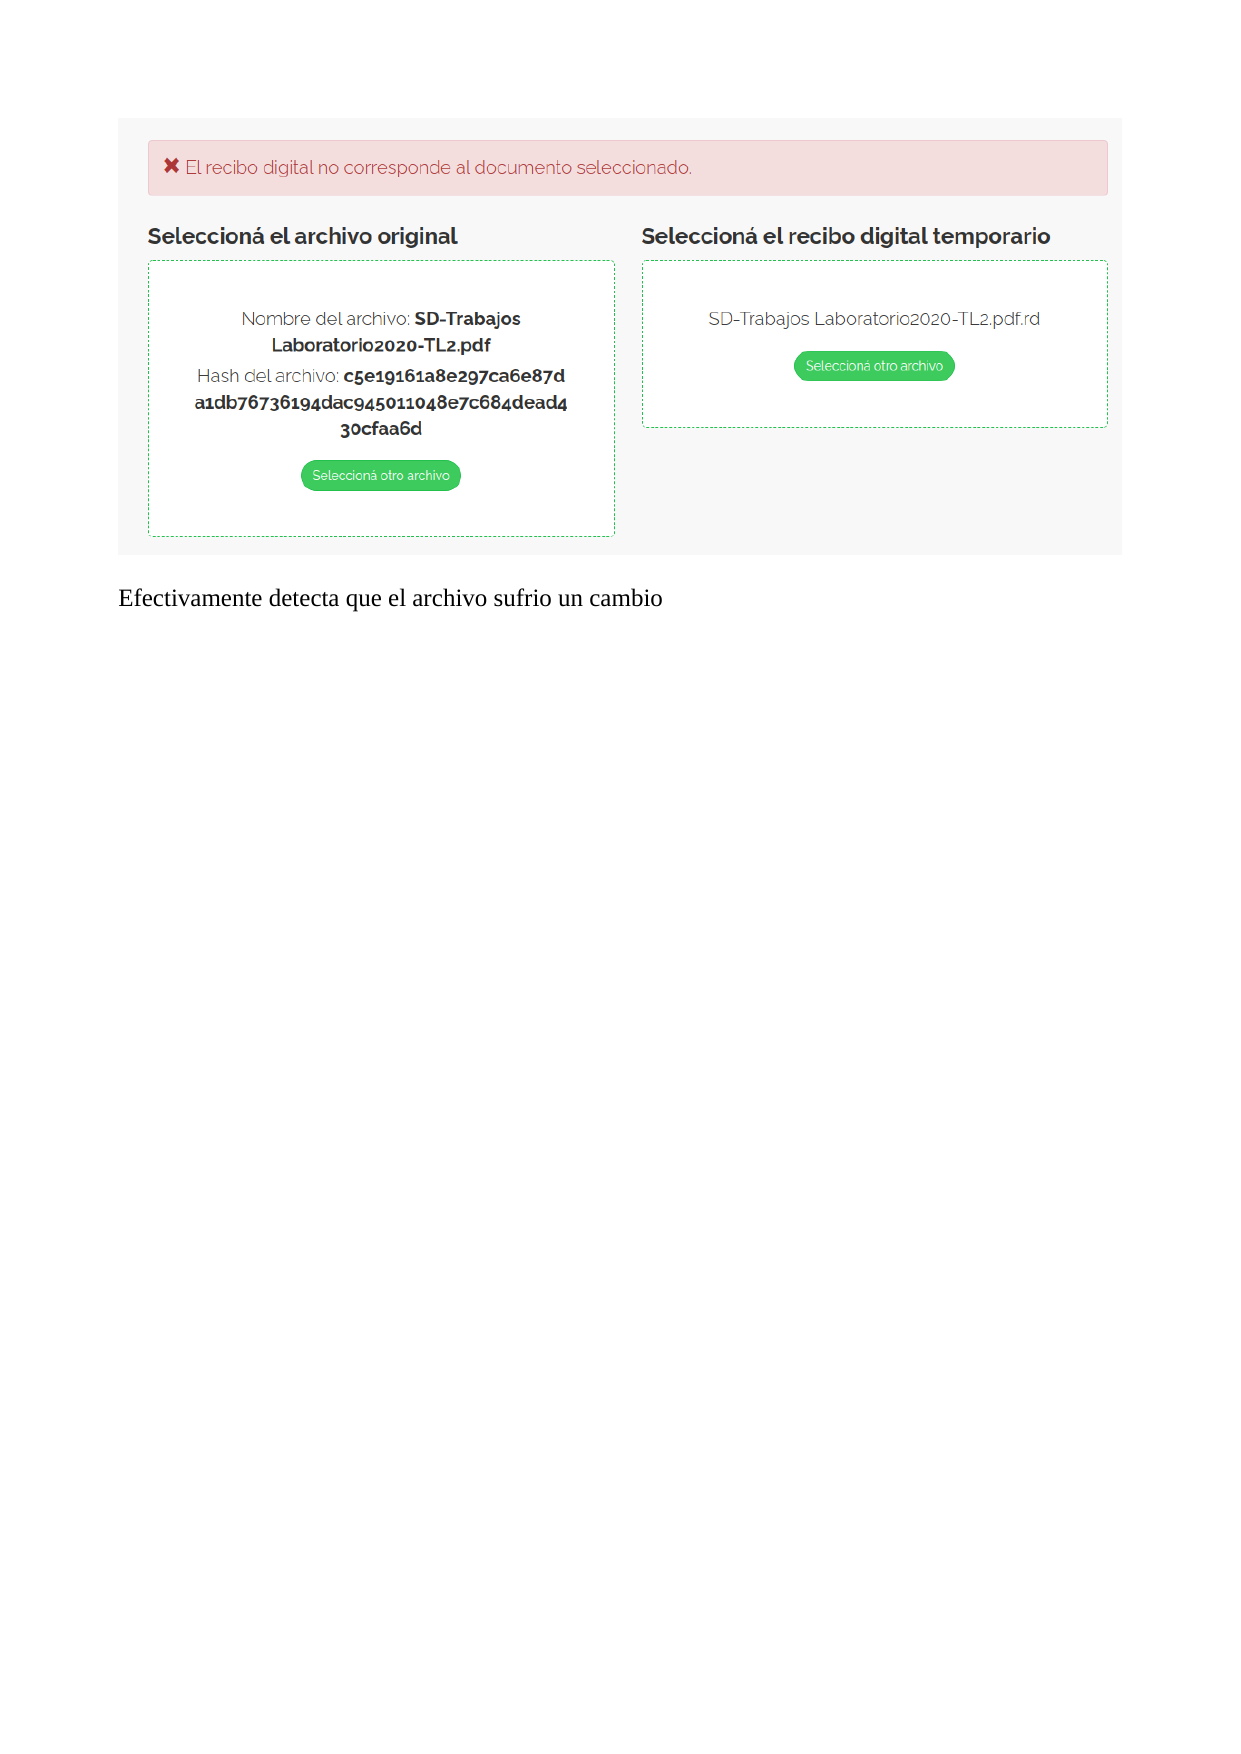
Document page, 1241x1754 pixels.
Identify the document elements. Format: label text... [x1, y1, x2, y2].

text Efectivamente detecta que el archivo sufrio un cambio [118, 583, 1122, 612]
picture [118, 118, 1123, 555]
